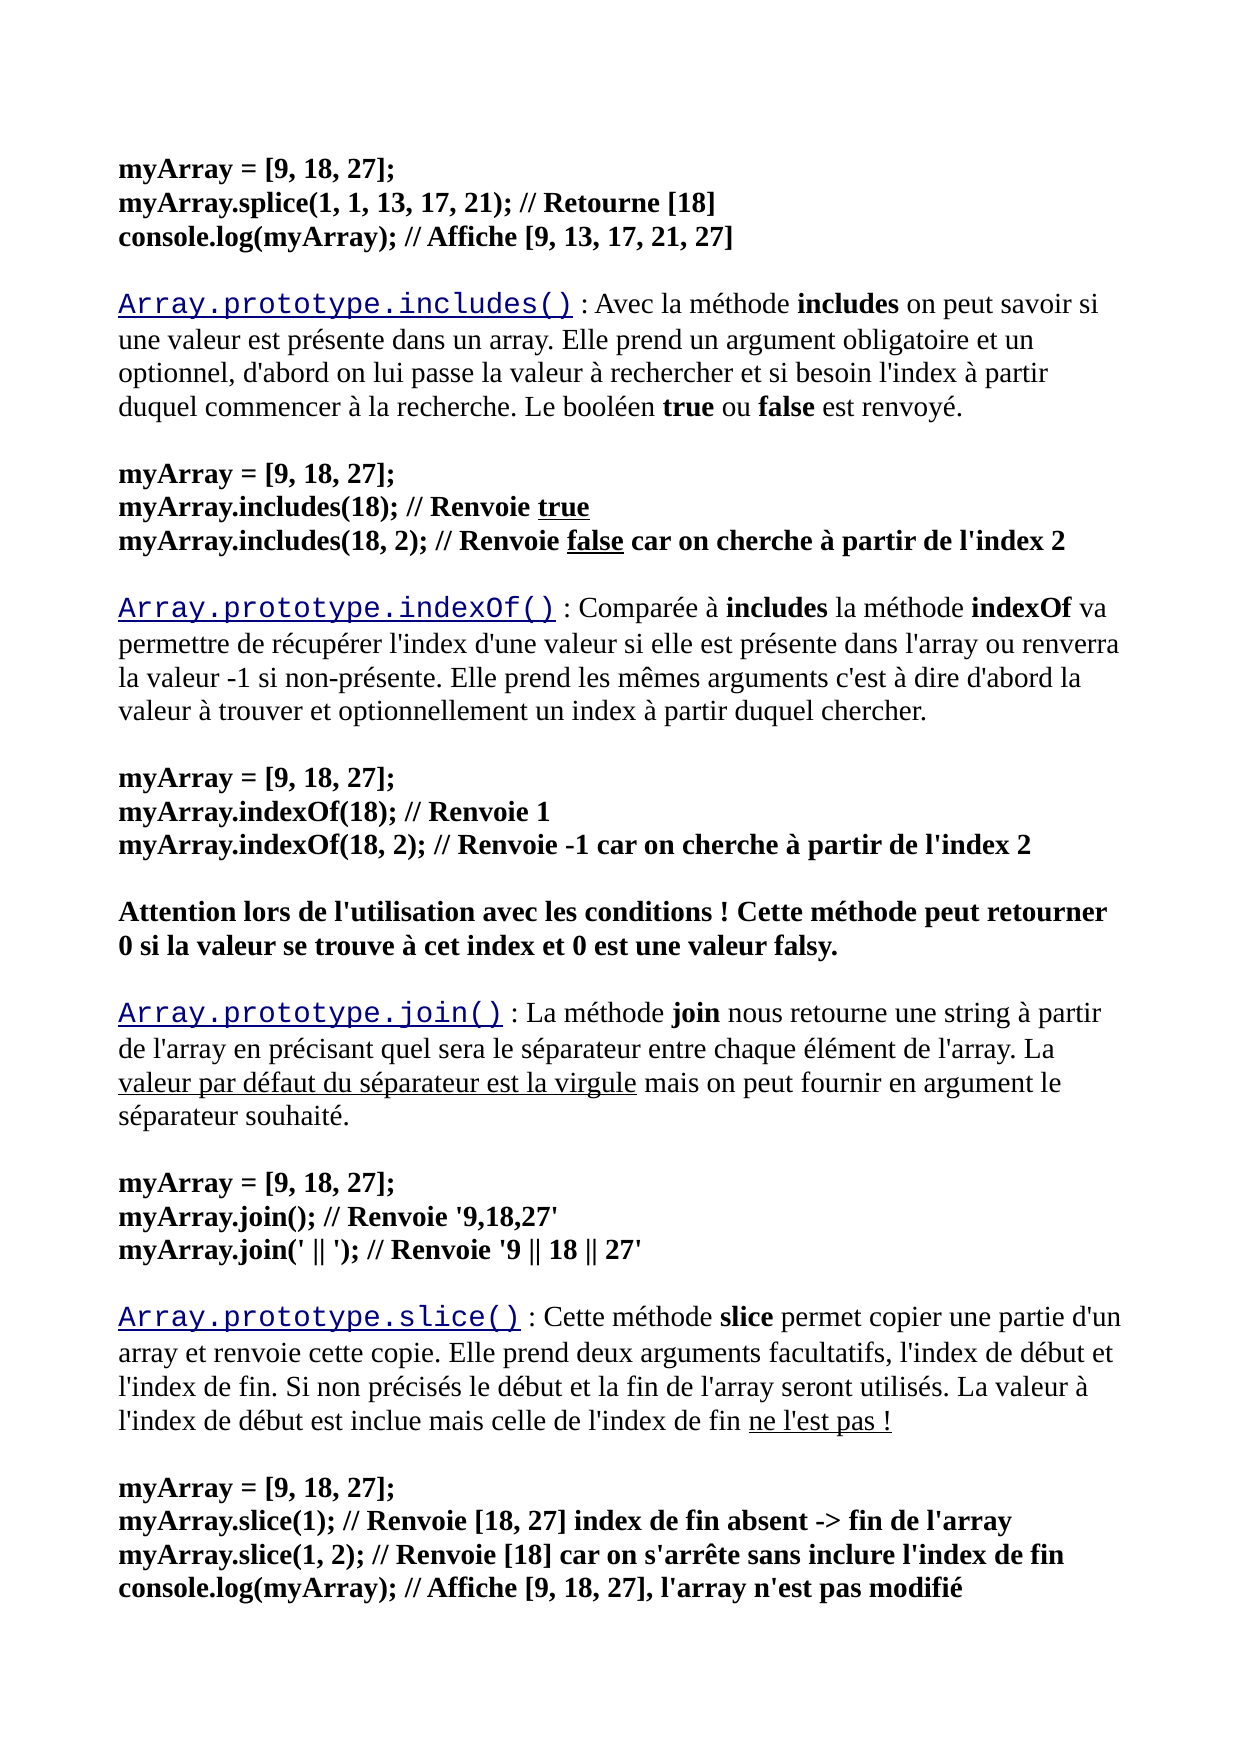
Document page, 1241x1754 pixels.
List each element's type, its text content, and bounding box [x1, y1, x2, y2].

text myArray.slice(1); // Renvoie [18, 27] index de fin absent -> fin de l'array [118, 1503, 1122, 1537]
text Array.prototype.slice() : Cette méthode slice permet copier une partie d'un array et renvoie cette copie. Elle prend deux arguments facultatifs, l'index de début et l'index de fin. Si non précisés le début et la fin de l'array seront utilisés. La valeur à l'index de début est inclue mais celle de l'index de fin ne l'est pas ! [118, 1299, 1122, 1436]
text Array.prototype.join() : La méthode join nous retourne une string à partir de l'array en précisant quel sera le séparateur entre chaque élément de l'array. La valeur par défaut du séparateur est la virgule mais on peut fournir en argument le séparateur souhaité. [118, 995, 1122, 1132]
text console.log(myArray); // Affiche [9, 18, 27], l'array n'est pas modifié [118, 1570, 1122, 1604]
text myArray.join(' || '); // Renvoie '9 || 18 || 27' [118, 1232, 1122, 1266]
text myArray = [9, 18, 27]; [118, 1165, 1122, 1199]
text myArray = [9, 18, 27]; [118, 760, 1122, 794]
text Array.prototype.indexOf() : Comparée à includes la méthode indexOf va permettre de récupérer l'index d'une valeur si elle est présente dans l'array ou renverra la valeur -1 si non-présente. Elle prend les mêmes arguments c'est à dire d'abord la valeur à trouver et optionnellement un index à partir duquel chercher. [118, 590, 1122, 727]
text myArray = [9, 18, 27]; [118, 152, 1122, 185]
text myArray.includes(18); // Renvoie true [118, 489, 1122, 523]
text myArray.indexOf(18, 2); // Renvoie -1 car on cherche à partir de l'index 2 [118, 827, 1122, 861]
text Array.prototype.includes() : Avec la méthode includes on peut savoir si une valeur est présente dans un array. Elle prend un argument obligatoire et un optionnel, d'abord on lui passe la valeur à rechercher et si besoin l'index à partir duquel commencer à la recherche. Le booléen true ou false est renvoyé. [118, 286, 1122, 422]
text console.log(myArray); // Affiche [9, 13, 17, 21, 27] [118, 219, 1122, 252]
text myArray = [9, 18, 27]; [118, 456, 1122, 489]
text myArray.slice(1, 2); // Renvoie [18] car on s'arrête sans inclure l'index de fin [118, 1537, 1122, 1570]
text myArray = [9, 18, 27]; [118, 1470, 1122, 1503]
text myArray.indexOf(18); // Renvoie 1 [118, 794, 1122, 827]
text myArray.join(); // Renvoie '9,18,27' [118, 1199, 1122, 1232]
text myArray.includes(18, 2); // Renvoie false car on cherche à partir de l'index 2 [118, 523, 1122, 557]
text myArray.splice(1, 1, 13, 17, 21); // Retourne [18] [118, 185, 1122, 219]
text Attention lors de l'utilisation avec les conditions ! Cette méthode peut retourner 0 si la valeur se trouve à cet index et 0 est une valeur falsy. [118, 894, 1122, 962]
